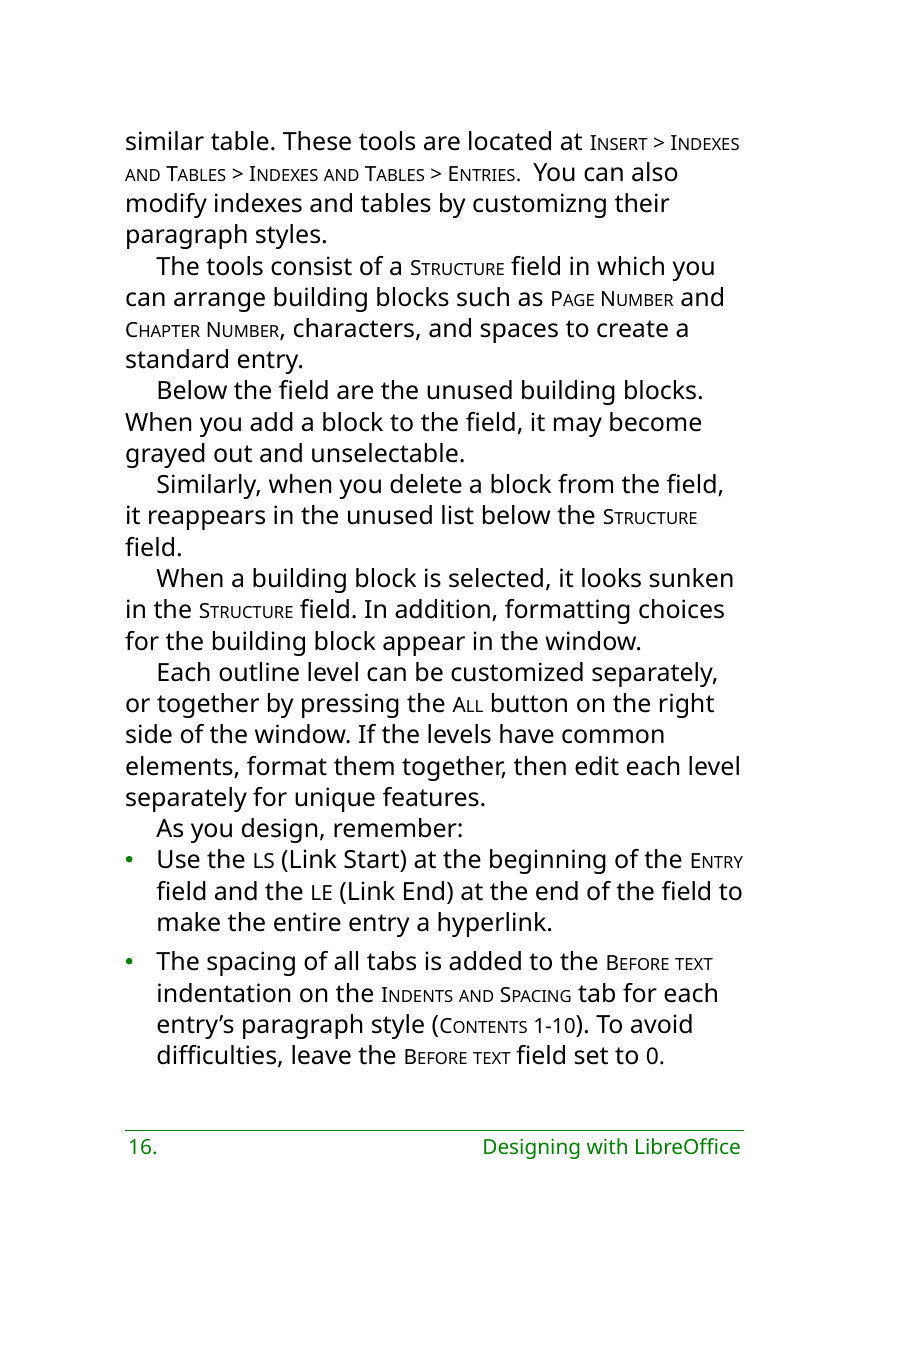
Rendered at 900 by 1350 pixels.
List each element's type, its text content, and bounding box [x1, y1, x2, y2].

text Below the field are the unused building blocks. When you add a block to the field, it may become grayed out and unselectable. [125, 375, 744, 469]
text similar table. These tools are located at Insert > Indexes and Tables > Indexes and Tables > Entries. You can also modify indexes and tables by customizng their paragraph styles. [125, 125, 744, 250]
text Each outline level can be customized separately, or together by pressing the All button on the right side of the window. If the levels have common elements, format them together, then edit each level separately for unique features. [125, 656, 744, 812]
list Use the LS (Link Start) at the beginning of the Entry field and the LE (Link End) at the end of the field to make the entire entry a hyperlink. [125, 844, 744, 937]
text The tools consist of a Structure field in which you can arrange building blocks such as Page Number and Chapter Number, characters, and spaces to create a standard entry. [125, 250, 744, 375]
text As you design, remember: [125, 812, 744, 844]
text Similarly, when you delete a block from the field, it reappears in the unused list below the Structure field. [125, 469, 744, 562]
list The spacing of all tabs is added to the Before text indentation on the Indents and Spacing tab for each entry’s paragraph style (Contents 1-10). To avoid difficulties, leave the Before text field set to 0. [125, 946, 744, 1071]
text When a building block is selected, it looks sunken in the Structure field. In addition, formatting choices for the building block appear in the window. [125, 562, 744, 656]
